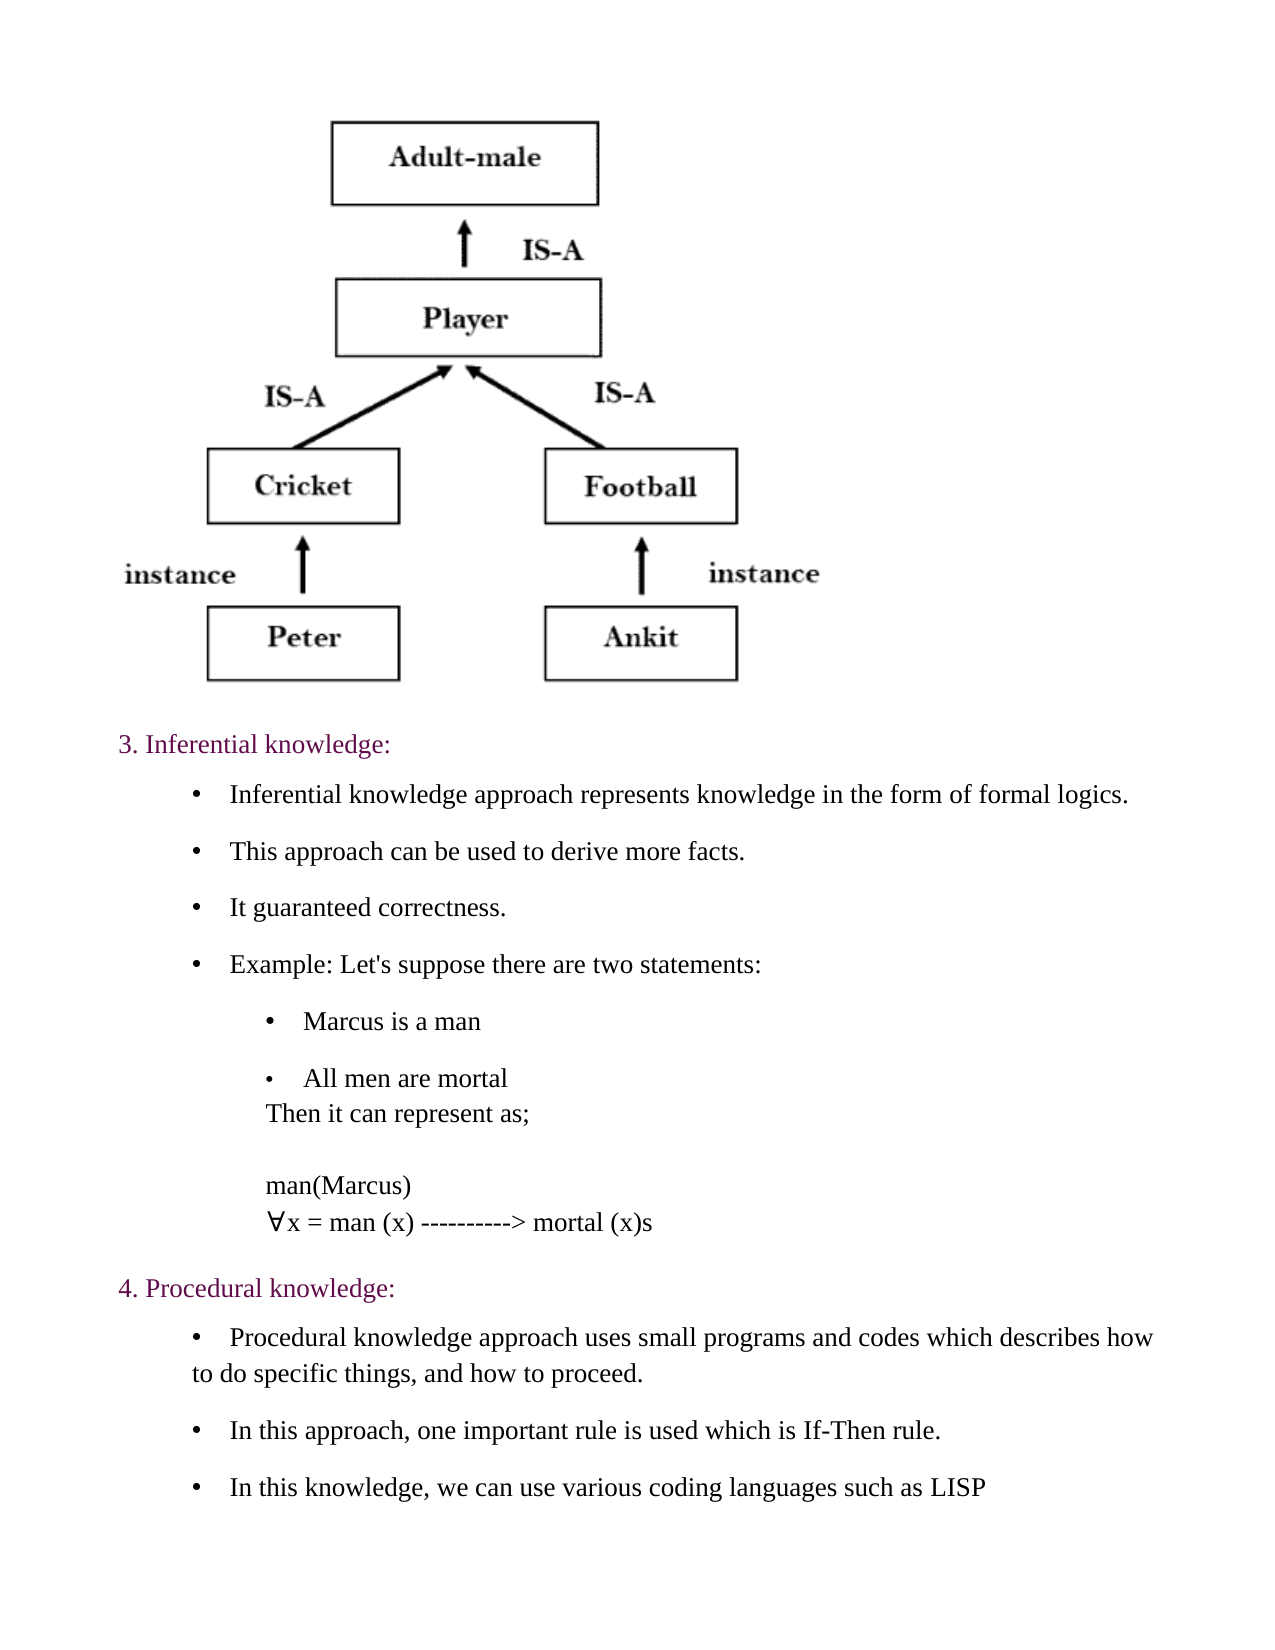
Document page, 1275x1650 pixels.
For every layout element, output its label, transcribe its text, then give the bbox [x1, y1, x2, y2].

list In this approach, one important rule is used which is If-Then rule. [154, 1414, 1157, 1445]
list It guaranteed correctness. [154, 891, 1157, 923]
list Example: Let's suppose there are two statements: [154, 948, 1157, 979]
list All men are mortal Then it can represent as; man(Marcus) ∀x = man (x) ----------> mortal (x)s [228, 1062, 1157, 1238]
list This approach can be used to derive more facts. [154, 835, 1157, 866]
list Procedural knowledge approach uses small programs and codes which describes how to do specific things, and how to proceed. [154, 1322, 1157, 1388]
list In this knowledge, we can use various coding languages such as LISP [154, 1471, 1157, 1502]
list Inferential knowledge approach represents knowledge in the form of formal logics. [154, 778, 1157, 809]
list Marcus is a man [228, 1005, 1157, 1036]
text 3. Inferential knowledge: [118, 728, 1157, 759]
text 4. Procedural knowledge: [118, 1272, 1157, 1303]
